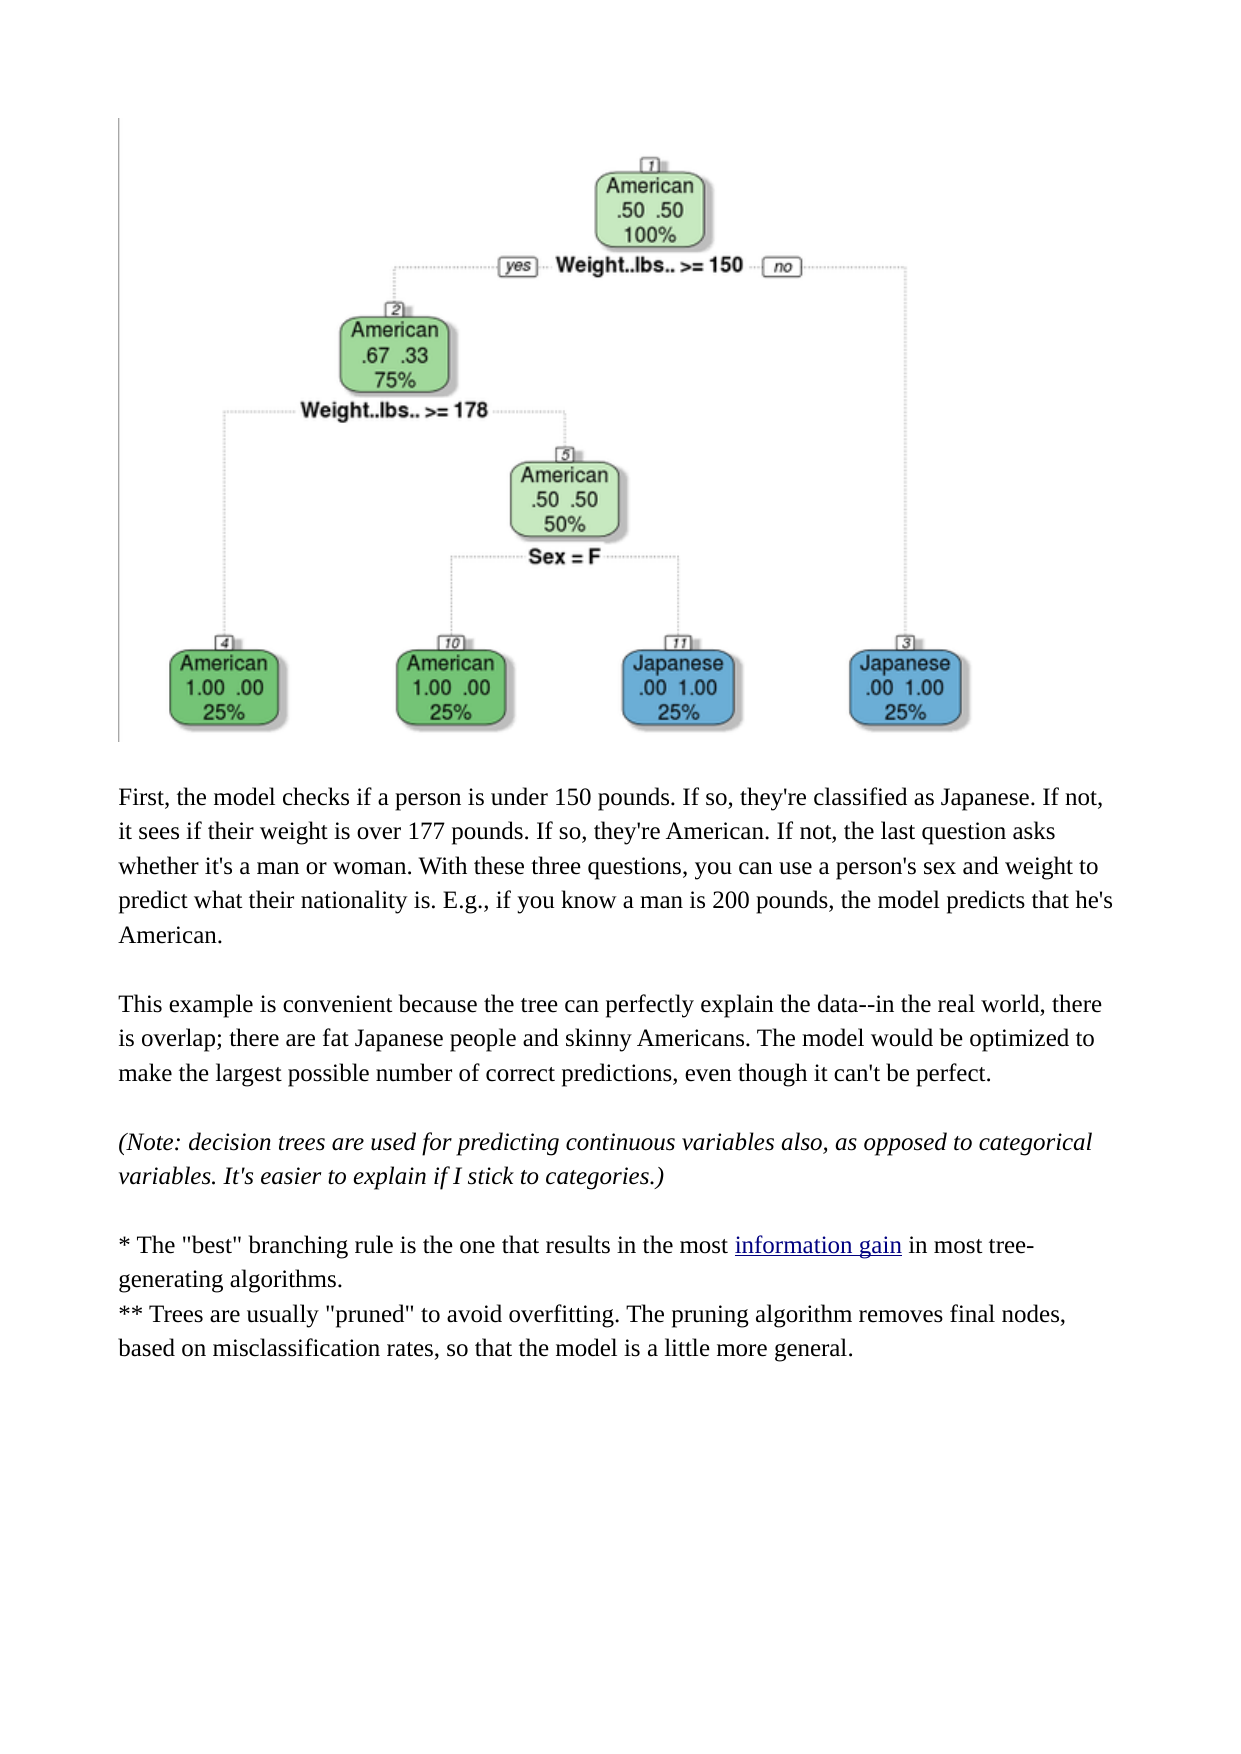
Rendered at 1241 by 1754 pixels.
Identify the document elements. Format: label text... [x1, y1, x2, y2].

text First, the model checks if a person is under 150 pounds. If so, they're classified as Japanese. If not, it sees if their weight is over 177 pounds. If so, they're American. If not, the last question asks whether it's a man or woman. With these three questions, you can use a person's sex and weight to predict what their nationality is. E.g., if you know a man is 200 pounds, the model predicts that he's American. This example is convenient because the tree can perfectly explain the data--in the real world, there is overlap; there are fat Japanese people and skinny Americans. The model would be optimized to make the largest possible number of correct predictions, even though it can't be perfect. (Note: decision trees are used for predicting continuous variables also, as opposed to categorical variables. It's easier to explain if I stick to categories.) * The "best" branching rule is the one that results in the most information gain in most tree-generating algorithms. ** Trees are usually "pruned" to avoid overfitting. The pruning algorithm removes final nodes, based on misclassification rates, so that the model is a little more general. [118, 747, 1122, 1362]
